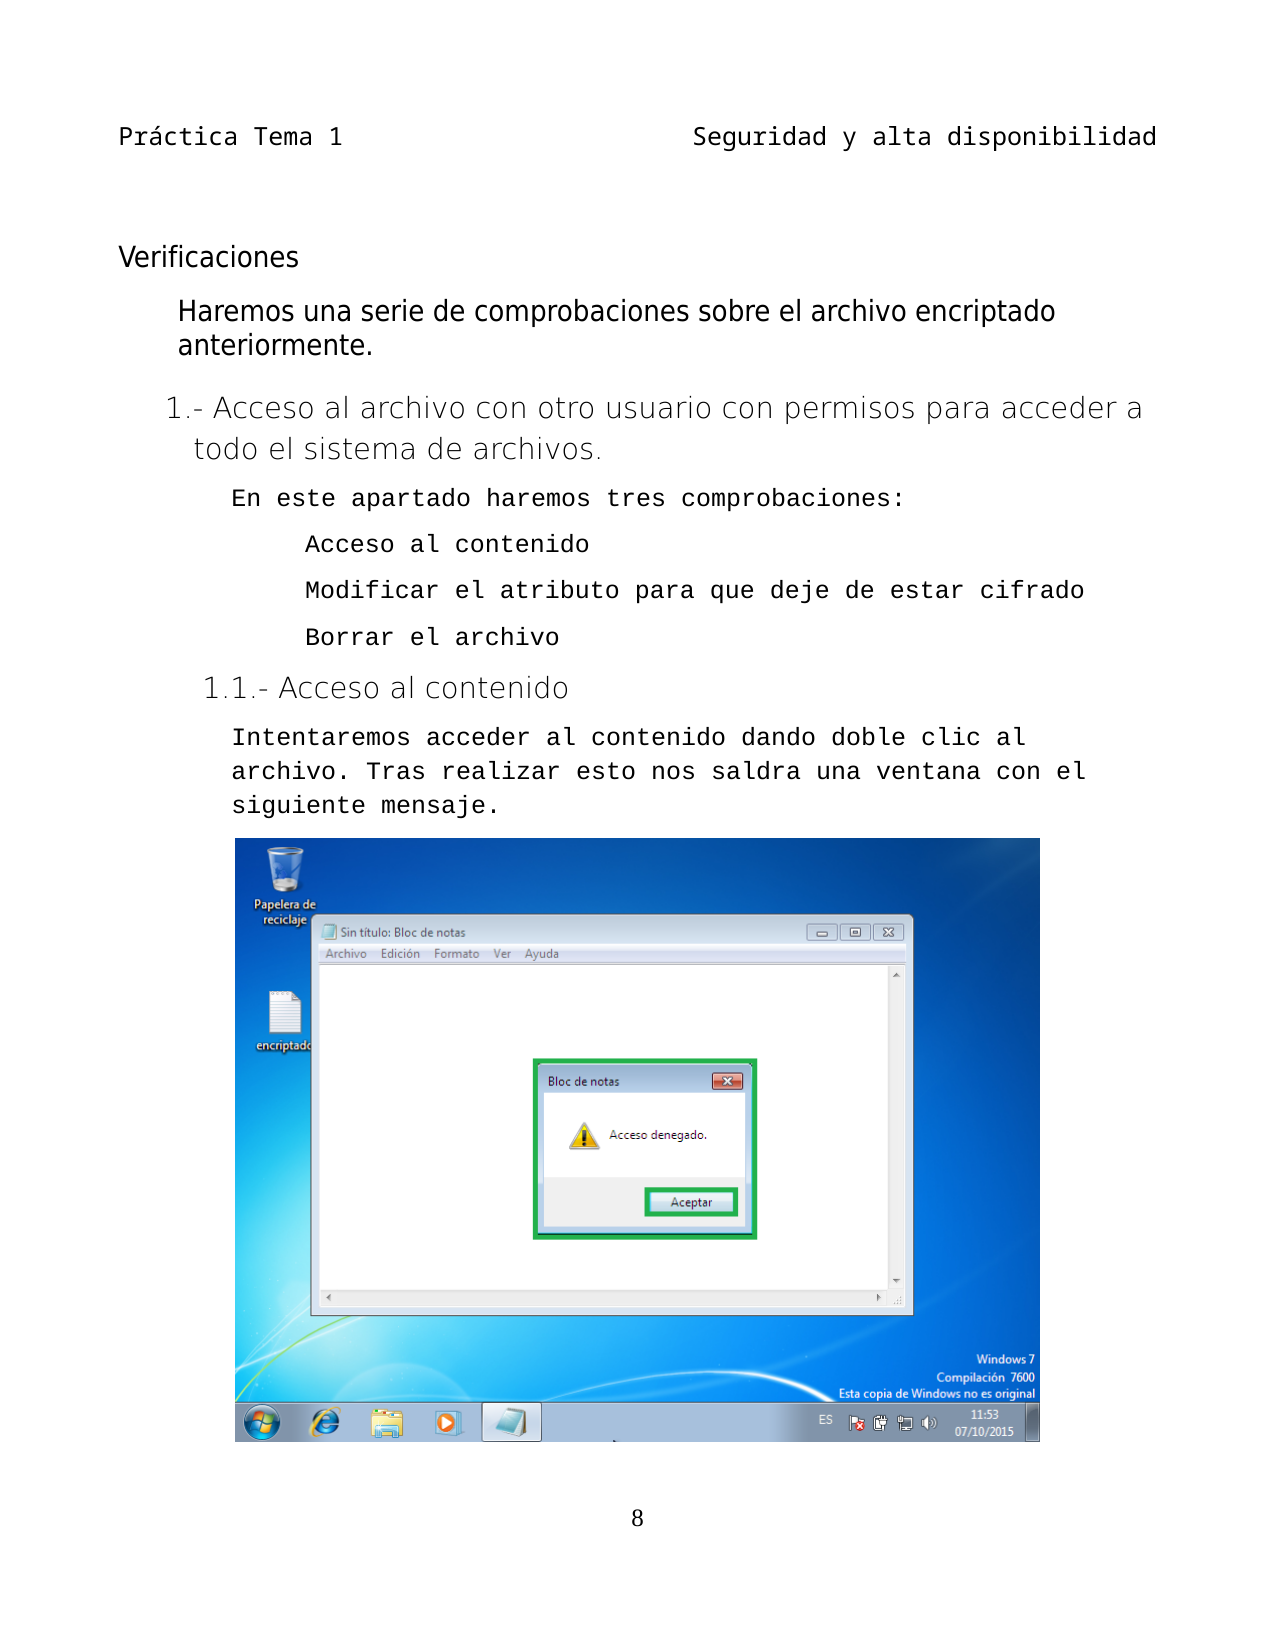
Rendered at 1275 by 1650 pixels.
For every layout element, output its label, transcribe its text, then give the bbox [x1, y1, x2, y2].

list Acceso al archivo con otro usuario con permisos para acceder a todo el sistema de archivos. [156, 391, 1157, 466]
text En este apartado haremos tres comprobaciones: [231, 485, 1157, 513]
picture [235, 838, 1040, 1442]
text Modificar el atributo para que deje de estar cifrado [231, 578, 1157, 606]
text Borrar el archivo [231, 624, 1157, 653]
text Acceso al contenido [231, 532, 1157, 560]
text Verificaciones [118, 241, 1157, 275]
list Acceso al contenido [193, 671, 1157, 705]
text Intentaremos acceder al contenido dando doble clic al archivo. Tras realizar esto nos saldra una ventana con el siguiente mensaje. [231, 724, 1157, 821]
text Haremos una serie de comprobaciones sobre el archivo encriptado anteriormente. [177, 294, 1157, 362]
